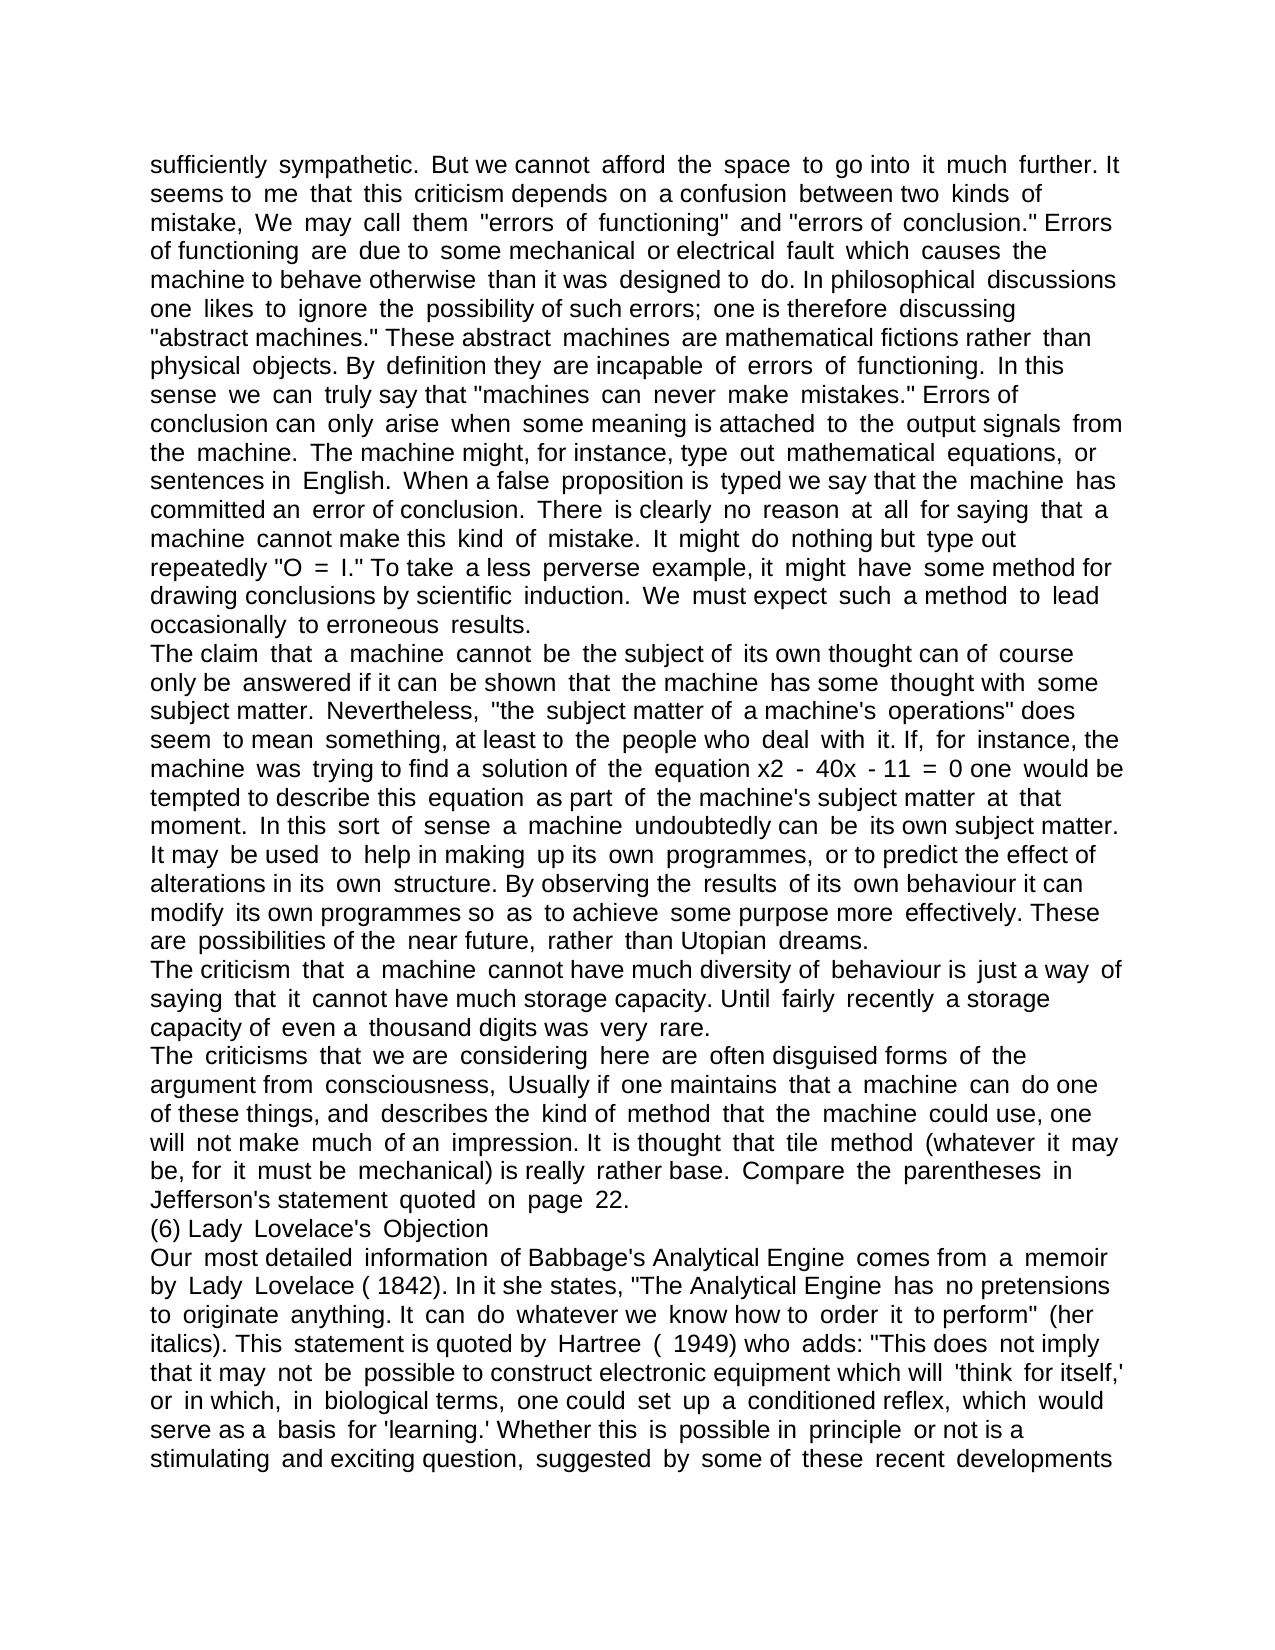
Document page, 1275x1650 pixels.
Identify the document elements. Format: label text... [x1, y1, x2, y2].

text The claim that a machine cannot be the subject of its own thought can of course only be answered if it can be shown that the machine has some thought with some subject matter. Nevertheless, "the subject matter of a machine's operations" does seem to mean something, at least to the people who deal with it. If, for instance, the machine was trying to find a solution of the equation x2 - 40x - 11 = 0 one would be tempted to describe this equation as part of the machine's subject matter at that moment. In this sort of sense a machine undoubtedly can be its own subject matter. It may be used to help in making up its own programmes, or to predict the effect of alterations in its own structure. By observing the results of its own behaviour it can modify its own programmes so as to achieve some purpose more effectively. These are possibilities of the near future, rather than Utopian dreams. [150, 639, 1125, 955]
text The criticism that a machine cannot have much diversity of behaviour is just a way of saying that it cannot have much storage capacity. Until fairly recently a storage capacity of even a thousand digits was very rare. [150, 955, 1125, 1041]
text Our most detailed information of Babbage's Analytical Engine comes from a memoir by Lady Lovelace ( 1842). In it she states, "The Analytical Engine has no pretensions to originate anything. It can do whatever we know how to order it to perform" (her italics). This statement is quoted by Hartree ( 1949) who adds: "This does not imply that it may not be possible to construct electronic equipment which will 'think for itself,' or in which, in biological terms, one could set up a conditioned reflex, which would serve as a basis for 'learning.' Whether this is possible in principle or not is a stimulating and exciting question, suggested by some of these recent developments [150, 1242, 1125, 1472]
text The criticisms that we are considering here are often disguised forms of the argument from consciousness, Usually if one maintains that a machine can do one of these things, and describes the kind of method that the machine could use, one will not make much of an impression. It is thought that tile method (whatever it may be, for it must be mechanical) is really rather base. Compare the parentheses in Jefferson's statement quoted on page 22. [150, 1041, 1125, 1214]
text (6) Lady Lovelace's Objection [150, 1214, 1125, 1242]
text sufficiently sympathetic. But we cannot afford the space to go into it much further. It seems to me that this criticism depends on a confusion between two kinds of mistake, We may call them "errors of functioning" and "errors of conclusion." Errors of functioning are due to some mechanical or electrical fault which causes the machine to behave otherwise than it was designed to do. In philosophical discussions one likes to ignore the possibility of such errors; one is therefore discussing "abstract machines." These abstract machines are mathematical fictions rather than physical objects. By definition they are incapable of errors of functioning. In this sense we can truly say that "machines can never make mistakes." Errors of conclusion can only arise when some meaning is attached to the output signals from the machine. The machine might, for instance, type out mathematical equations, or sentences in English. When a false proposition is typed we say that the machine has committed an error of conclusion. There is clearly no reason at all for saying that a machine cannot make this kind of mistake. It might do nothing but type out repeatedly "O = I." To take a less perverse example, it might have some method for drawing conclusions by scientific induction. We must expect such a method to lead occasionally to erroneous results. [150, 150, 1125, 639]
